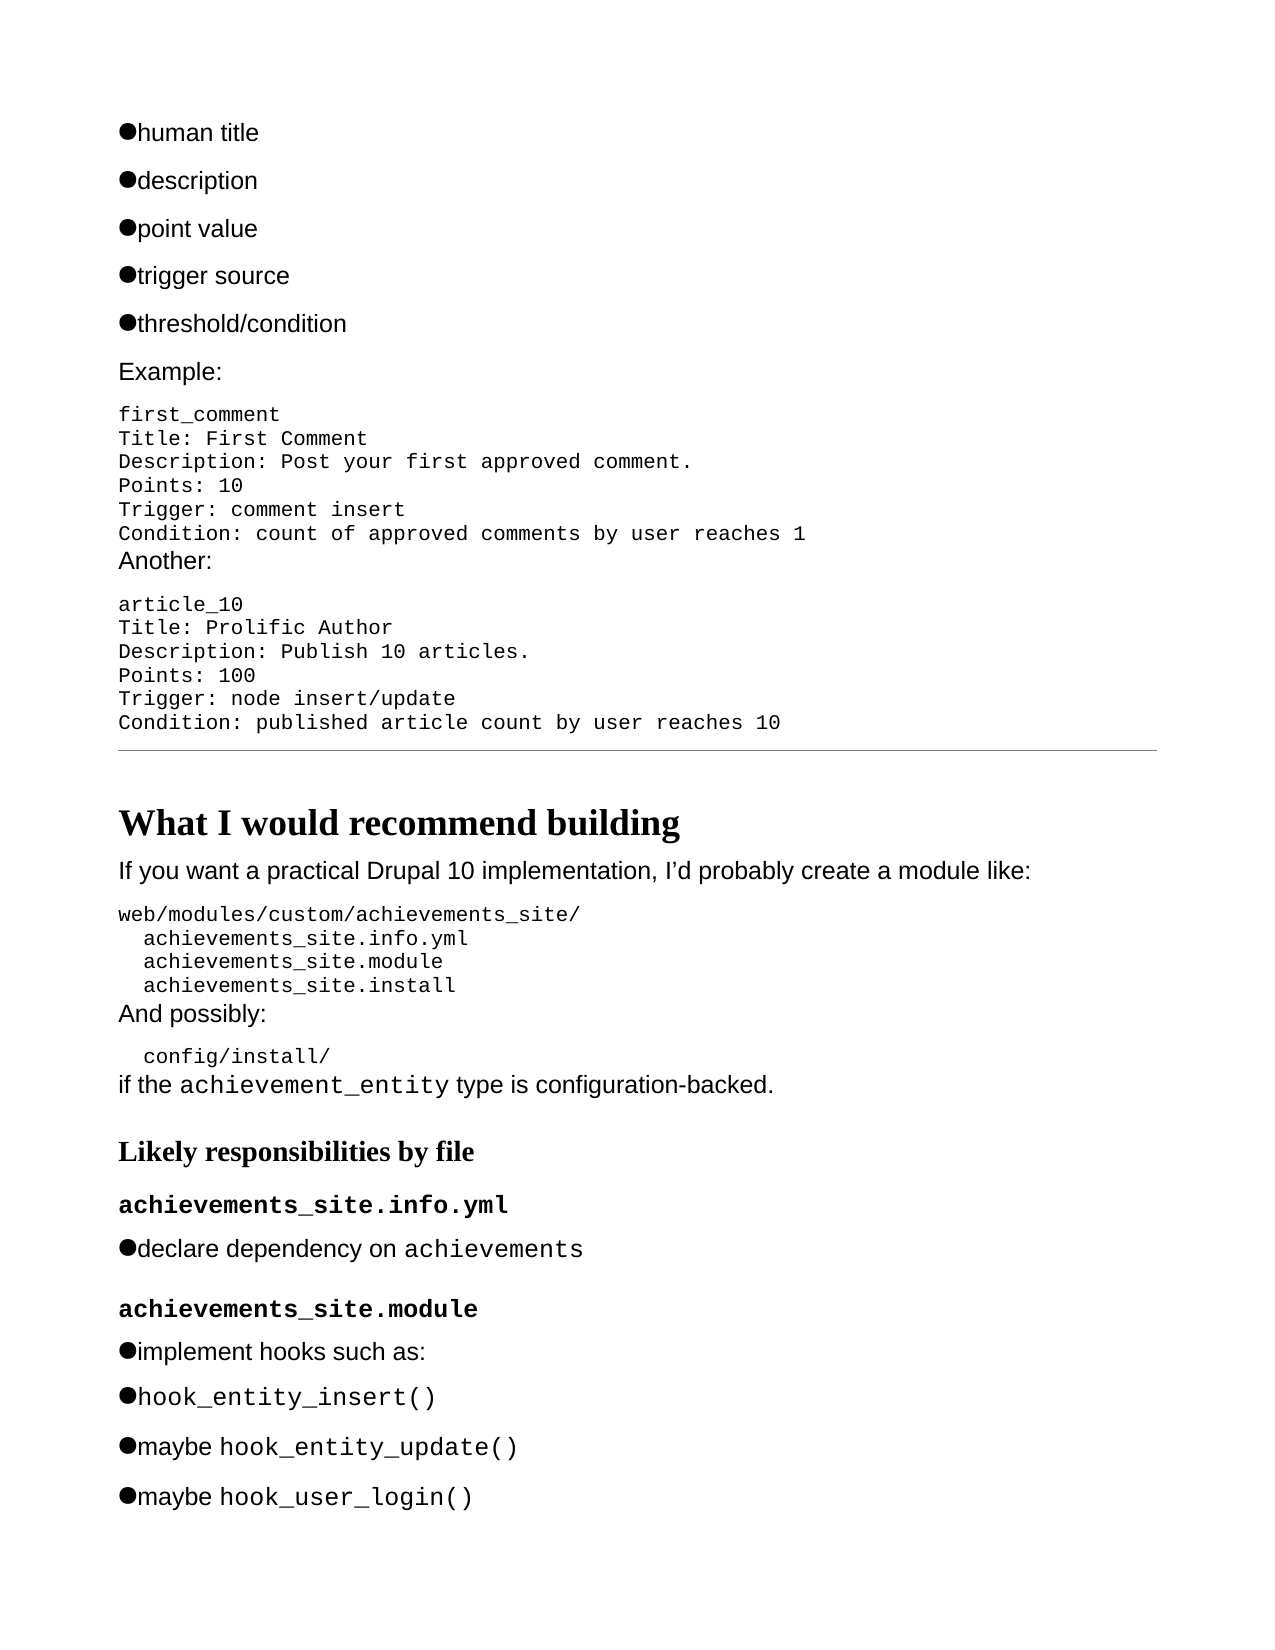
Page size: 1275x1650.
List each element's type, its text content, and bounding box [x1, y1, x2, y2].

list hook_entity_insert() [118, 1385, 1157, 1413]
text Title: Prolific Author [118, 617, 1157, 641]
text first_comment [118, 404, 1157, 428]
text achievements_site.module [118, 951, 1157, 975]
list point value [118, 213, 1157, 242]
text Trigger: node insert/update [118, 688, 1157, 712]
text if the achievement_entity type is configuration-backed. [118, 1070, 1157, 1101]
text config/install/ [118, 1046, 1157, 1070]
text article_10 [118, 594, 1157, 617]
subtitle What I would recommend building [118, 801, 1157, 844]
text And possibly: [118, 998, 1157, 1027]
list description [118, 166, 1157, 195]
text achievements_site.install [118, 975, 1157, 998]
text Points: 10 [118, 475, 1157, 499]
text Description: Publish 10 articles. [118, 641, 1157, 665]
text Another: [118, 546, 1157, 575]
list trigger source [118, 261, 1157, 290]
list implement hooks such as: [118, 1337, 1157, 1366]
text web/modules/custom/achievements_site/ [118, 904, 1157, 928]
list maybe hook_user_login() [118, 1482, 1157, 1513]
text Trigger: comment insert [118, 499, 1157, 522]
text achievements_site.info.yml [118, 928, 1157, 951]
text Condition: count of approved comments by user reaches 1 [118, 522, 1157, 546]
list threshold/condition [118, 309, 1157, 338]
text Description: Post your first approved comment. [118, 452, 1157, 475]
subtitle achievements_site.module [118, 1296, 1157, 1325]
text Title: First Comment [118, 428, 1157, 452]
text If you want a practical Drupal 10 implementation, I’d probably create a module like: [118, 856, 1157, 885]
list declare dependency on achievements [118, 1234, 1157, 1265]
text Example: [118, 357, 1157, 385]
list maybe hook_entity_update() [118, 1432, 1157, 1463]
subtitle Likely responsibilities by file [118, 1134, 1157, 1168]
text Points: 100 [118, 665, 1157, 688]
list human title [118, 118, 1157, 147]
text Condition: published article count by user reaches 10 [118, 712, 1157, 736]
subtitle achievements_site.info.yml [118, 1193, 1157, 1221]
